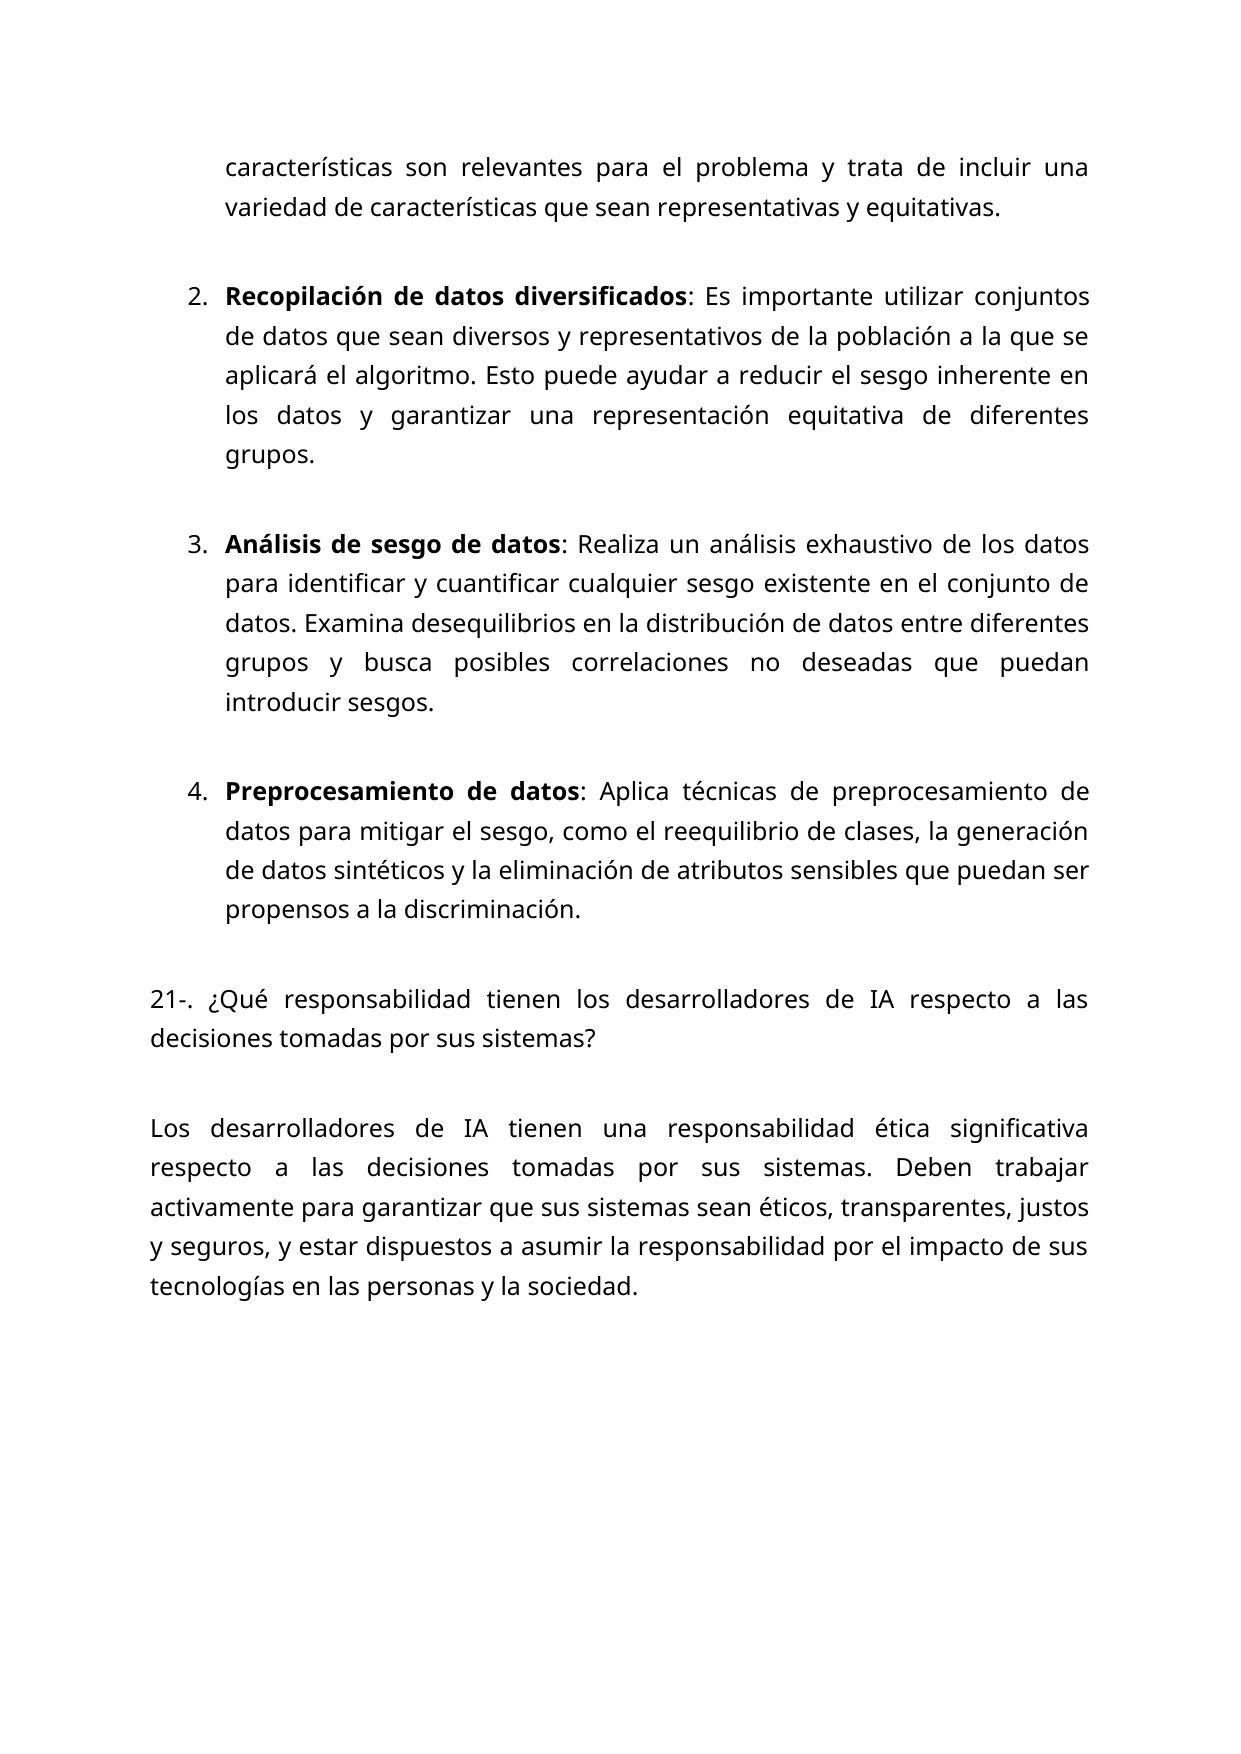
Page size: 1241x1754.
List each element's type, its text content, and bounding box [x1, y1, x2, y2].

list Preprocesamiento de datos: Aplica técnicas de preprocesamiento de datos para mitigar el sesgo, como el reequilibrio de clases, la generación de datos sintéticos y la eliminación de atributos sensibles que puedan ser propensos a la discriminación. [187, 774, 1090, 926]
text 21-. ¿Qué responsabilidad tienen los desarrolladores de IA respecto a las decisiones tomadas por sus sistemas? [150, 982, 1090, 1055]
list características son relevantes para el problema y trata de incluir una variedad de características que sean representativas y equitativas. [187, 150, 1090, 223]
list Análisis de sesgo de datos: Realiza un análisis exhaustivo de los datos para identificar y cuantificar cualquier sesgo existente en el conjunto de datos. Examina desequilibrios en la distribución de datos entre diferentes grupos y busca posibles correlaciones no deseadas que puedan introducir sesgos. [187, 526, 1090, 718]
list Recopilación de datos diversificados: Es importante utilizar conjuntos de datos que sean diversos y representativos de la población a la que se aplicará el algoritmo. Esto puede ayudar a reducir el sesgo inherente en los datos y garantizar una representación equitativa de diferentes grupos. [187, 279, 1090, 471]
text Los desarrolladores de IA tienen una responsabilidad ética significativa respecto a las decisiones tomadas por sus sistemas. Deben trabajar activamente para garantizar que sus sistemas sean éticos, transparentes, justos y seguros, y estar dispuestos a asumir la responsabilidad por el impacto de sus tecnologías en las personas y la sociedad. [150, 1111, 1090, 1303]
